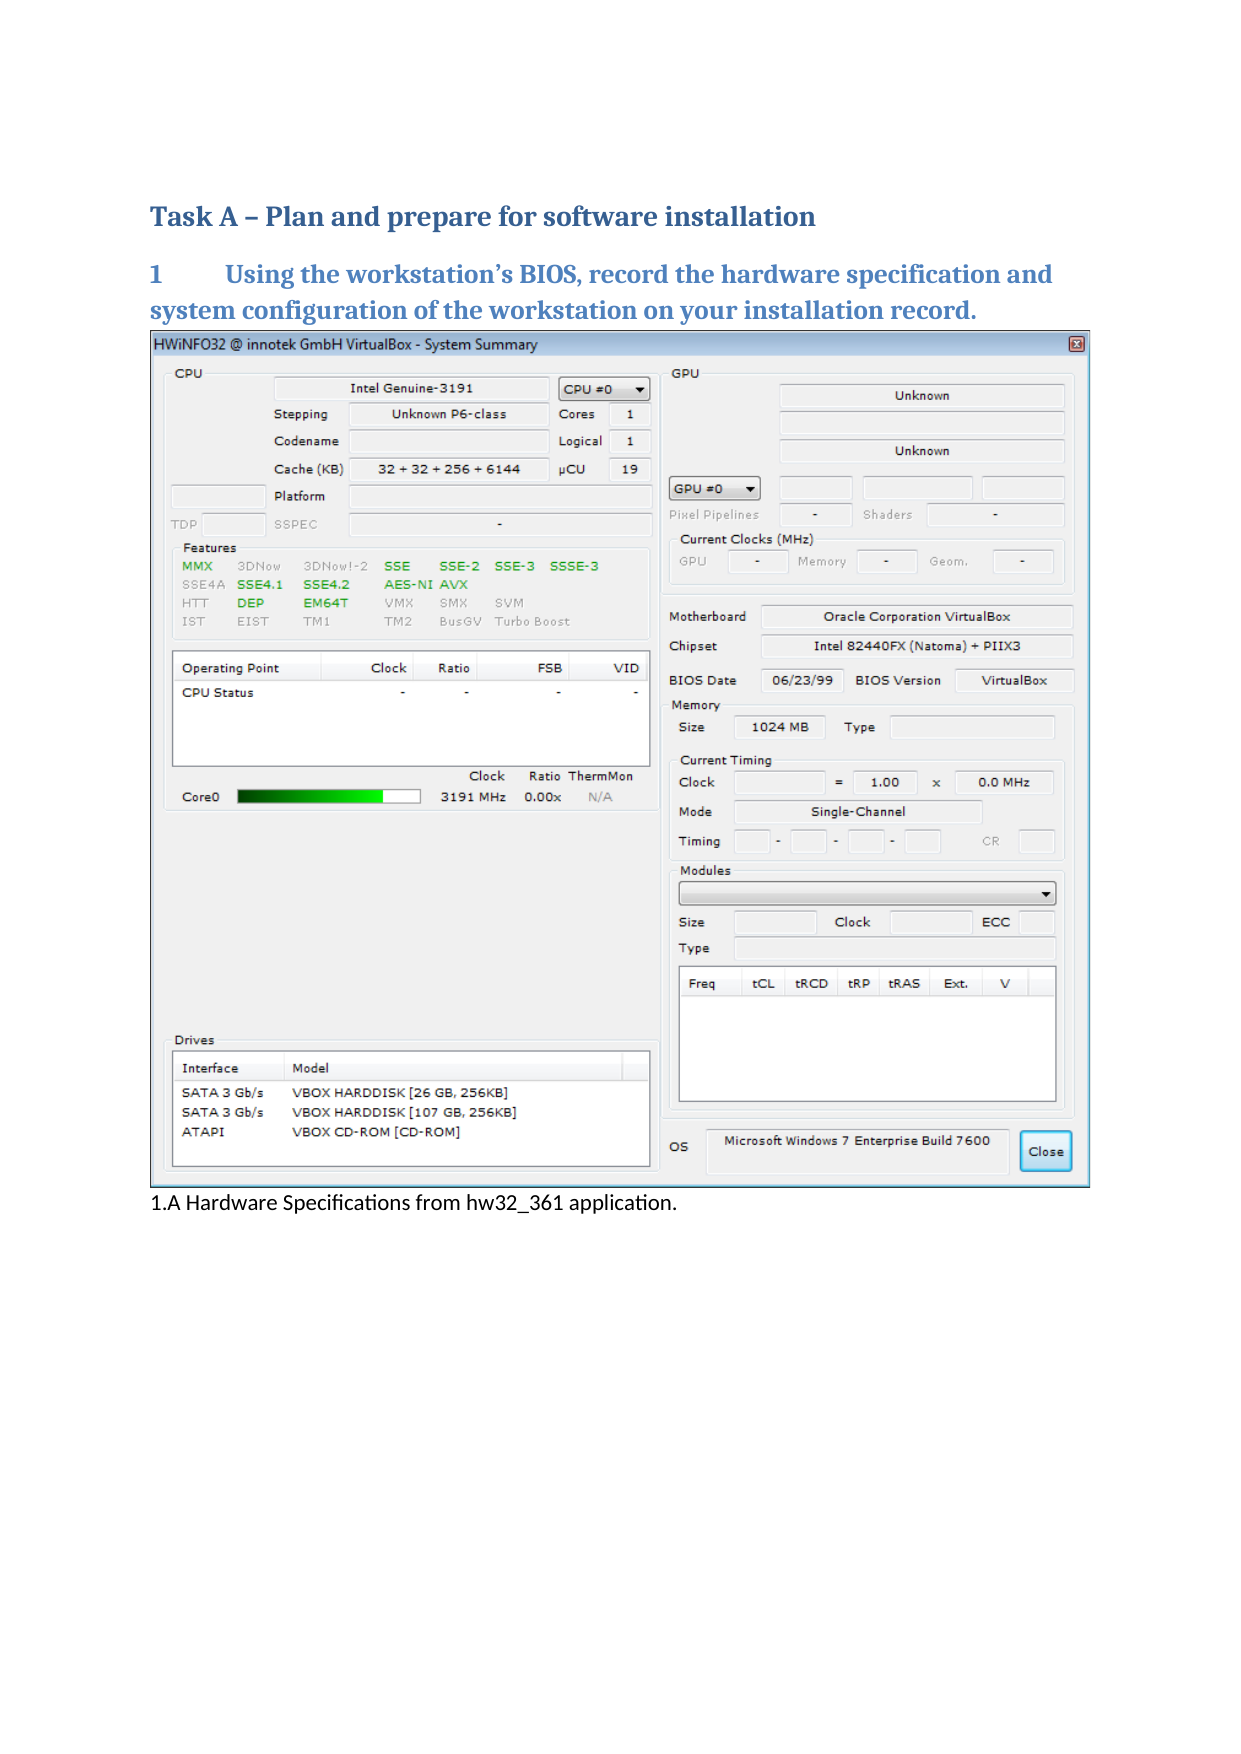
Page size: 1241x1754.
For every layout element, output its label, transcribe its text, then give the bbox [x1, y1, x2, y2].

subtitle Task A – Plan and prepare for software installation [150, 200, 1090, 233]
text 1.A Hardware Specifications from hw32_361 application. [150, 1188, 1090, 1216]
subtitle 1 Using the workstation’s BIOS, record the hardware specification and system configuration of the workstation on your installation record. [150, 259, 1090, 326]
